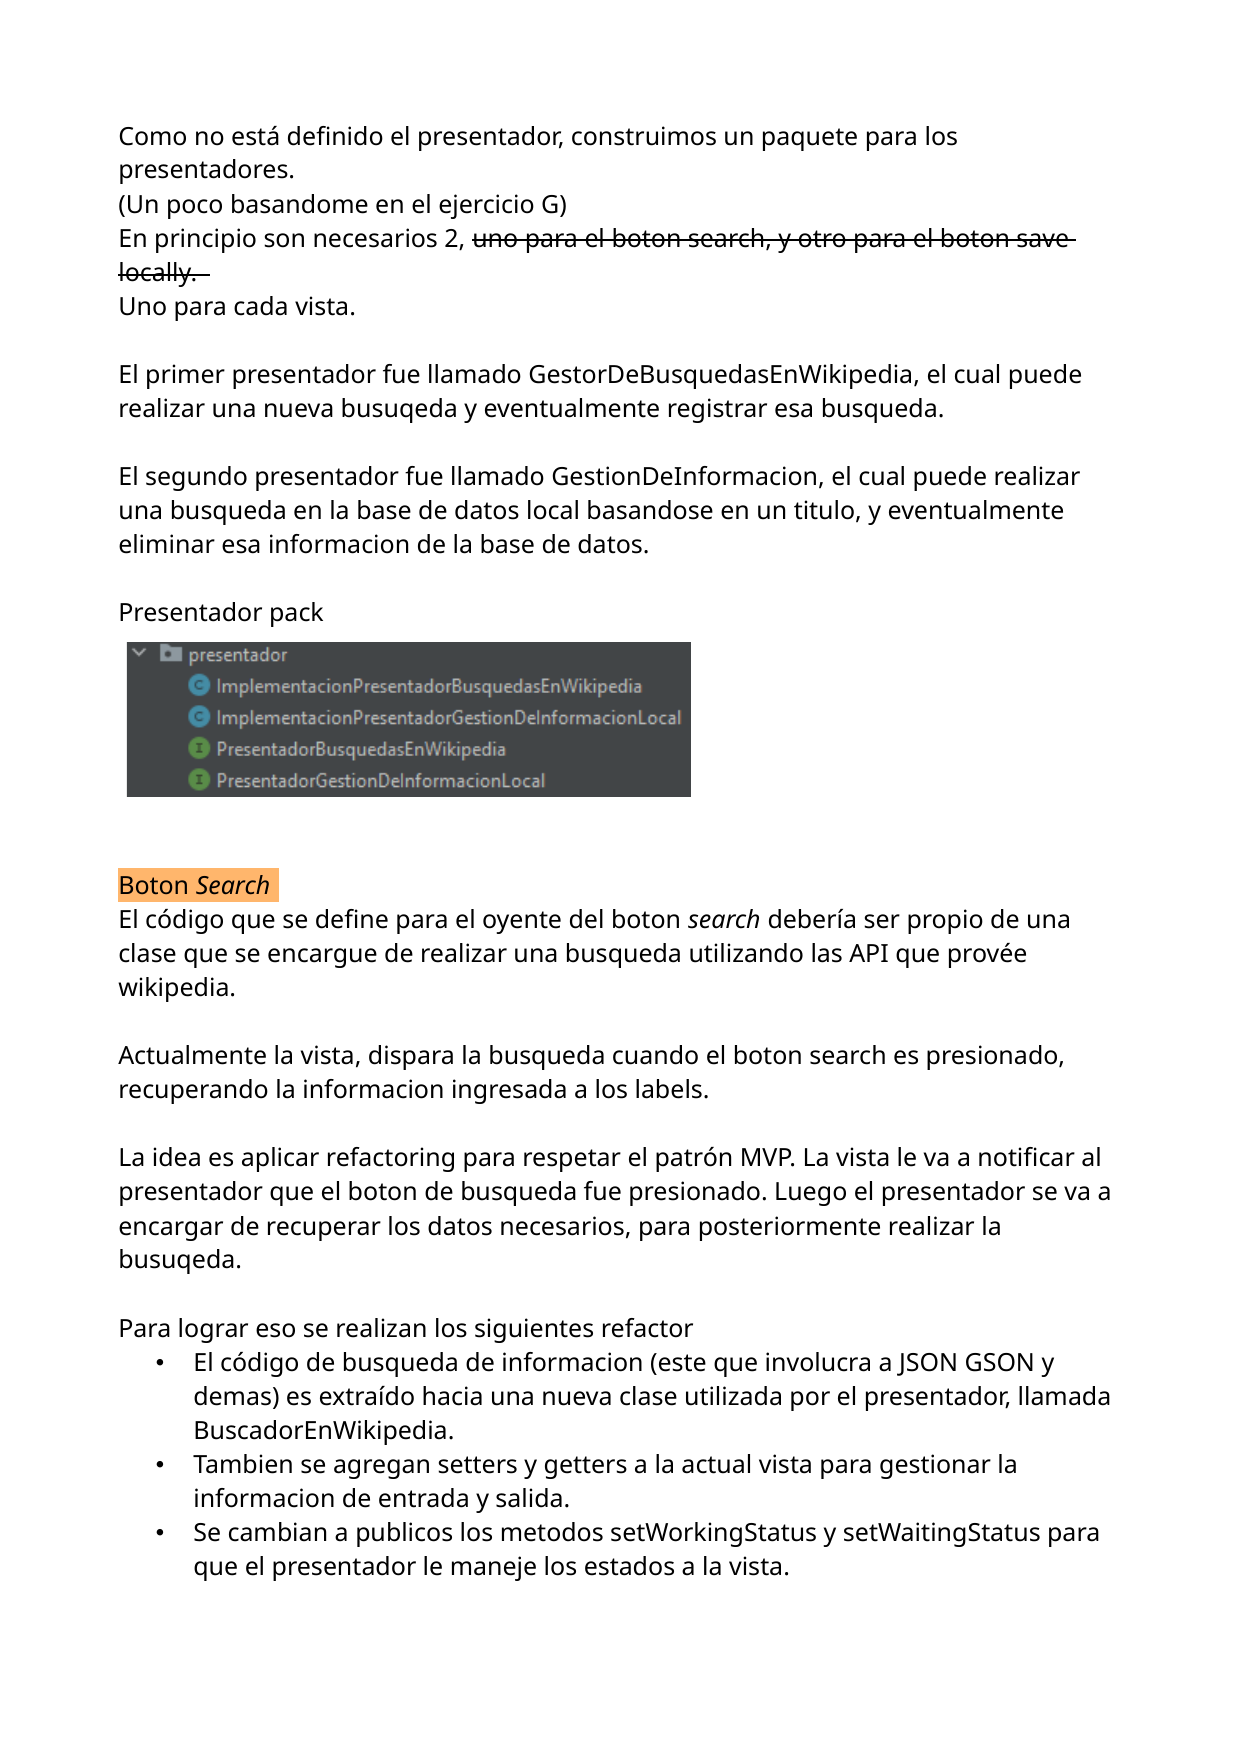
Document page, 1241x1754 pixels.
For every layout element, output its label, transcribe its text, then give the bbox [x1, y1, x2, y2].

text Boton Search [118, 867, 1122, 902]
list Se cambian a publicos los metodos setWorkingStatus y setWaitingStatus para que el presentador le maneje los estados a la vista. [156, 1515, 1122, 1583]
text (Un poco basandome en el ejercicio G) En principio son necesarios 2, uno para el boton search, y otro para el boton save locally. Uno para cada vista. [118, 186, 1122, 322]
text El segundo presentador fue llamado GestionDeInformacion, el cual puede realizar una busqueda en la base de datos local basandose en un titulo, y eventualmente eliminar esa informacion de la base de datos. [118, 459, 1122, 561]
list El código de busqueda de informacion (este que involucra a JSON GSON y demas) es extraído hacia una nueva clase utilizada por el presentador, llamada BuscadorEnWikipedia. [156, 1344, 1122, 1447]
text El código que se define para el oyente del boton search debería ser propio de una clase que se encargue de realizar una busqueda utilizando las API que provée wikipedia. [118, 902, 1122, 1004]
text Actualmente la vista, dispara la busqueda cuando el boton search es presionado, recuperando la informacion ingresada a los labels. La idea es aplicar refactoring para respetar el patrón MVP. La vista le va a notificar al presentador que el boton de busqueda fue presionado. Luego el presentador se va a encargar de recuperar los datos necesarios, para posteriormente realizar la busuqeda. [118, 1038, 1122, 1310]
text Como no está definido el presentador, construimos un paquete para los presentadores. [118, 118, 1122, 186]
text Para lograr eso se realizan los siguientes refactor [118, 1310, 1122, 1344]
picture [126, 642, 691, 797]
text El primer presentador fue llamado GestorDeBusquedasEnWikipedia, el cual puede realizar una nueva busuqeda y eventualmente registrar esa busqueda. [118, 357, 1122, 425]
list Tambien se agregan setters y getters a la actual vista para gestionar la informacion de entrada y salida. [156, 1447, 1122, 1515]
text Presentador pack [118, 595, 1122, 629]
